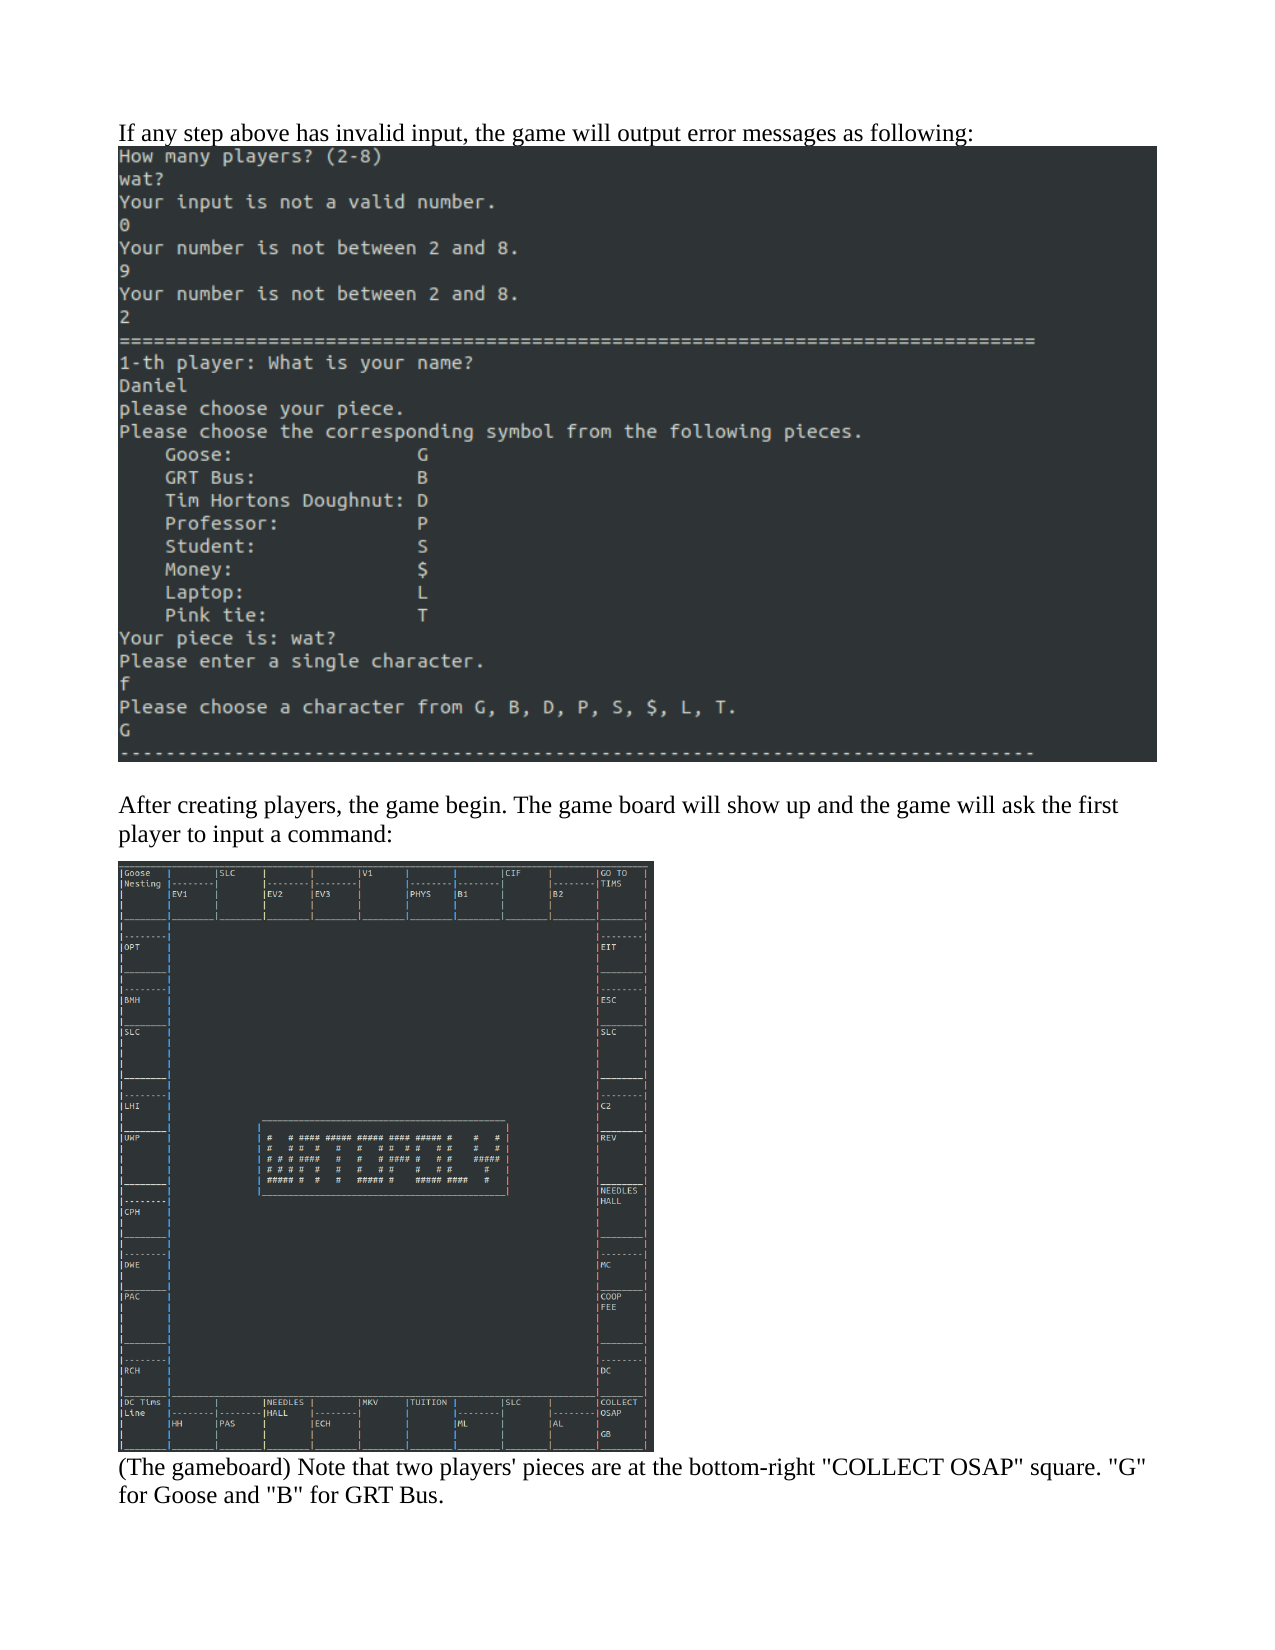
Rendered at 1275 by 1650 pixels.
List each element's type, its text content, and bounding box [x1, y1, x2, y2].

text After creating players, the game begin. The game board will show up and the game will ask the first player to input a command: [118, 790, 1157, 848]
picture [118, 861, 654, 1452]
text If any step above has invalid input, the game will output error messages as following: [118, 118, 1157, 146]
text (The gameboard) Note that two players' pieces are at the bottom-right "COLLECT OSAP" square. "G" for Goose and "B" for GRT Bus. [118, 1452, 1157, 1509]
picture [118, 146, 1157, 762]
